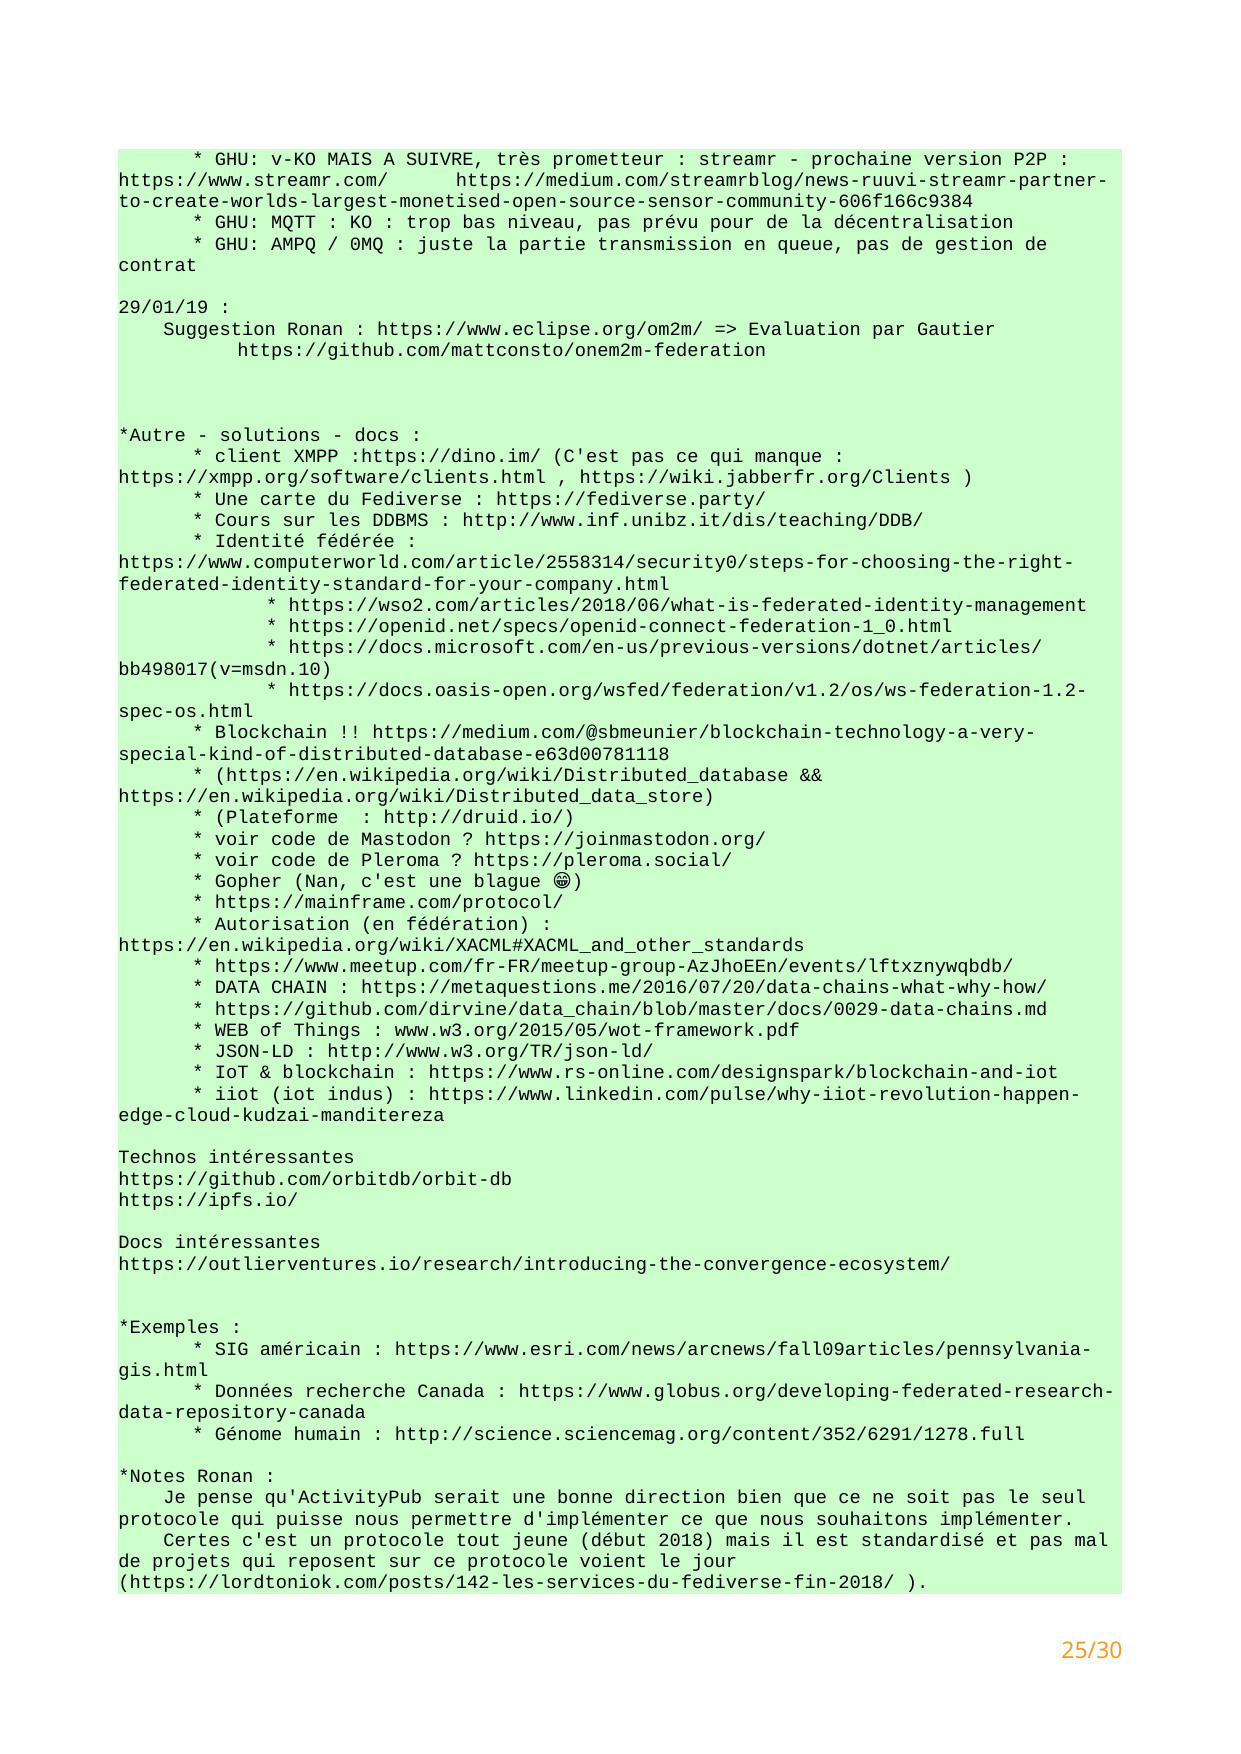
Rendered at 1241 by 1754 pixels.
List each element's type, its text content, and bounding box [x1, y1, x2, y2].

text * SIG américain : https://www.esri.com/news/arcnews/fall09articles/pennsylvania-gis.html [118, 1339, 1122, 1382]
text * Blockchain !! https://medium.com/@sbmeunier/blockchain-technology-a-very-special-kind-of-distributed-database-e63d00781118 [118, 723, 1122, 766]
text * https://docs.oasis-open.org/wsfed/federation/v1.2/os/ws-federation-1.2-spec-os.html [118, 681, 1122, 723]
text * https://openid.net/specs/openid-connect-federation-1_0.html [118, 617, 1122, 638]
text * Une carte du Fediverse : https://fediverse.party/ [118, 489, 1122, 511]
text * GHU: AMPQ / 0MQ : juste la partie transmission en queue, pas de gestion de contrat [118, 234, 1122, 277]
text * voir code de Pleroma ? https://pleroma.social/ [118, 851, 1122, 872]
text * Génome humain : http://science.sciencemag.org/content/352/6291/1278.full [118, 1424, 1122, 1446]
text * GHU: v-KO MAIS A SUIVRE, très prometteur : streamr - prochaine version P2P : https://www.streamr.com/ https://medium.com/streamrblog/news-ruuvi-streamr-partner-to-create-worlds-largest-monetised-open-source-sensor-community-606f166c9384 [118, 149, 1122, 213]
text * client XMPP :https://dino.im/ (C'est pas ce qui manque : https://xmpp.org/software/clients.html , https://wiki.jabberfr.org/Clients ) [118, 447, 1122, 489]
text * WEB of Things : www.w3.org/2015/05/wot-framework.pdf [118, 1021, 1122, 1042]
text https://github.com/orbitdb/orbit-db [118, 1169, 1122, 1191]
text * (Plateforme : http://druid.io/) [118, 808, 1122, 829]
text *Autre - solutions - docs : [118, 426, 1122, 447]
text * https://github.com/dirvine/data_chain/blob/master/docs/0029-data-chains.md [118, 999, 1122, 1021]
text * https://wso2.com/articles/2018/06/what-is-federated-identity-management [118, 596, 1122, 617]
text * Données recherche Canada : https://www.globus.org/developing-federated-research-data-repository-canada [118, 1382, 1122, 1424]
text * IoT & blockchain : https://www.rs-online.com/designspark/blockchain-and-iot [118, 1063, 1122, 1084]
text * iiot (iot indus) : https://www.linkedin.com/pulse/why-iiot-revolution-happen-edge-cloud-kudzai-manditereza [118, 1084, 1122, 1127]
text * voir code de Mastodon ? https://joinmastodon.org/ [118, 829, 1122, 851]
text https://outlierventures.io/research/introducing-the-convergence-ecosystem/ [118, 1254, 1122, 1276]
text * Autorisation (en fédération) : https://en.wikipedia.org/wiki/XACML#XACML_and_other_standards [118, 914, 1122, 957]
text Docs intéressantes [118, 1233, 1122, 1254]
text * Cours sur les DDBMS : http://www.inf.unibz.it/dis/teaching/DDB/ [118, 511, 1122, 532]
text 29/01/19 : [118, 298, 1122, 319]
text * Identité fédérée : https://www.computerworld.com/article/2558314/security0/steps-for-choosing-the-right-federated-identity-standard-for-your-company.html [118, 532, 1122, 596]
text https://ipfs.io/ [118, 1191, 1122, 1212]
text * JSON-LD : http://www.w3.org/TR/json-ld/ [118, 1042, 1122, 1063]
text * https://www.meetup.com/fr-FR/meetup-group-AzJhoEEn/events/lftxznywqbdb/ [118, 957, 1122, 978]
text * https://mainframe.com/protocol/ [118, 893, 1122, 914]
text *Notes Ronan : [118, 1467, 1122, 1488]
text * (https://en.wikipedia.org/wiki/Distributed_database && https://en.wikipedia.org/wiki/Distributed_data_store) [118, 766, 1122, 808]
text * DATA CHAIN : https://metaquestions.me/2016/07/20/data-chains-what-why-how/ [118, 978, 1122, 999]
text *Exemples : [118, 1318, 1122, 1339]
text Suggestion Ronan : https://www.eclipse.org/om2m/ => Evaluation par Gautier [118, 319, 1122, 341]
text Je pense qu'ActivityPub serait une bonne direction bien que ce ne soit pas le seul protocole qui puisse nous permettre d'implémenter ce que nous souhaitons implémenter. [118, 1488, 1122, 1531]
text * https://docs.microsoft.com/en-us/previous-versions/dotnet/articles/bb498017(v=msdn.10) [118, 638, 1122, 681]
text * GHU: MQTT : KO : trop bas niveau, pas prévu pour de la décentralisation [118, 213, 1122, 234]
text Certes c'est un protocole tout jeune (début 2018) mais il est standardisé et pas mal de projets qui reposent sur ce protocole voient le jour (https://lordtoniok.com/posts/142-les-services-du-fediverse-fin-2018/ ). [118, 1531, 1122, 1594]
text * Gopher (Nan, c'est une blague 😁) [118, 872, 1122, 893]
text Technos intéressantes [118, 1148, 1122, 1169]
text https://github.com/mattconsto/onem2m-federation [118, 341, 1122, 362]
